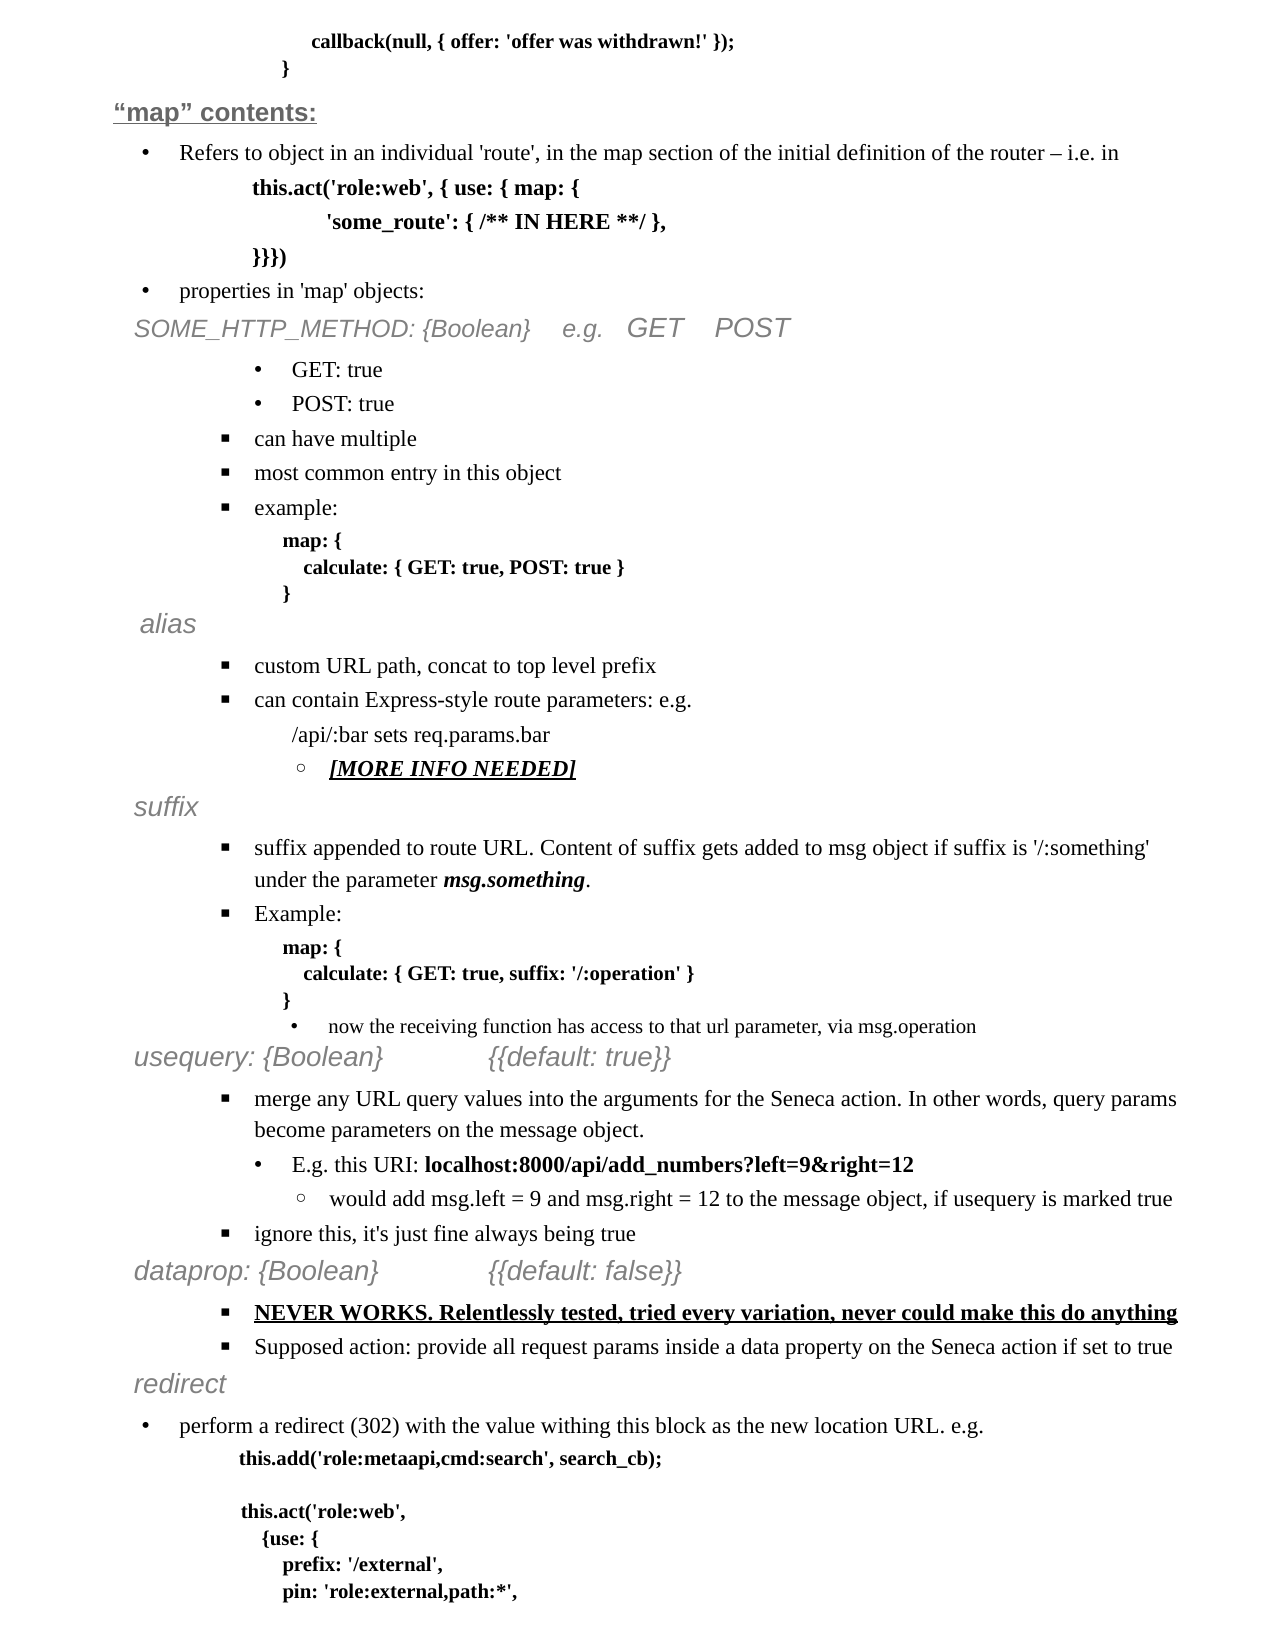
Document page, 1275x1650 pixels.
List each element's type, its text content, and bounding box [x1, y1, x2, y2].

text map: { [178, 935, 1183, 959]
list can contain Express-style route parameters: e.g. [217, 687, 1183, 713]
list would add msg.left = 9 and msg.right = 12 to the message object, if usequery is marked true [292, 1185, 1183, 1212]
text callback(null, { offer: 'offer was withdrawn!' }); [252, 29, 1183, 53]
text } [178, 581, 1183, 605]
list suffix appended to route URL. Content of suffix gets added to msg object if suffix is '/:something' under the parameter msg.something. [217, 834, 1183, 892]
list properties in 'map' objects: [142, 277, 1183, 304]
list example: [217, 494, 1183, 520]
text map: { [178, 528, 1183, 552]
list Refers to object in an individual 'route', in the map section of the initial definition of the router – i.e. in [142, 139, 1183, 166]
text this.act('role:web', [178, 1499, 1183, 1523]
list now the receiving function has access to that url parameter, via msg.operation [291, 1014, 1183, 1038]
list this.act('role:web', { use: { map: { [214, 174, 1183, 200]
list most common entry in this object [217, 459, 1183, 486]
list perform a redirect (302) with the value withing this block as the new location URL. e.g. [142, 1412, 1183, 1438]
list /api/:bar sets req.params.bar [254, 721, 1183, 747]
text prefix: '/external', [178, 1552, 1183, 1576]
text pin: 'role:external,path:*', [178, 1579, 1183, 1603]
list can have multiple [217, 425, 1183, 451]
text calculate: { GET: true, suffix: '/:operation' } [178, 961, 1183, 985]
subtitle suffix [134, 790, 1183, 822]
subtitle dataprop: {Boolean} {{default: false}} [134, 1254, 1183, 1286]
list Example: [217, 900, 1183, 927]
text this.add('role:metaapi,cmd:search', search_cb); [178, 1446, 1183, 1470]
text } [252, 56, 1183, 80]
list ignore this, it's just fine always being true [217, 1220, 1183, 1246]
list NEVER WORKS. Relentlessly tested, tried every variation, never could make this do anything [217, 1299, 1183, 1325]
list }}}) [252, 243, 1183, 269]
subtitle alias [139, 608, 1183, 640]
list [MORE INFO NEEDED] [292, 756, 1183, 782]
list custom URL path, concat to top level prefix [217, 652, 1183, 678]
subtitle redirect [134, 1368, 1183, 1399]
subtitle SOME_HTTP_METHOD: {Boolean} e.g. GET POST [134, 312, 1183, 344]
text } [178, 988, 1183, 1012]
subtitle usequery: {Boolean} {{default: true}} [134, 1041, 1183, 1072]
text calculate: { GET: true, POST: true } [178, 555, 1183, 579]
list E.g. this URI: localhost:8000/api/add_numbers?left=9&right=12 [254, 1151, 1183, 1177]
subtitle “map” contents: [104, 97, 1183, 127]
list merge any URL query values into the arguments for the Seneca action. In other words, query params become parameters on the message object. [217, 1085, 1183, 1143]
list GET: true [254, 356, 1183, 382]
list Supposed action: provide all request params inside a data property on the Seneca action if set to true [217, 1333, 1183, 1359]
text {use: { [178, 1526, 1183, 1550]
list 'some_route': { /** IN HERE **/ }, [288, 208, 1183, 235]
list POST: true [254, 391, 1183, 417]
